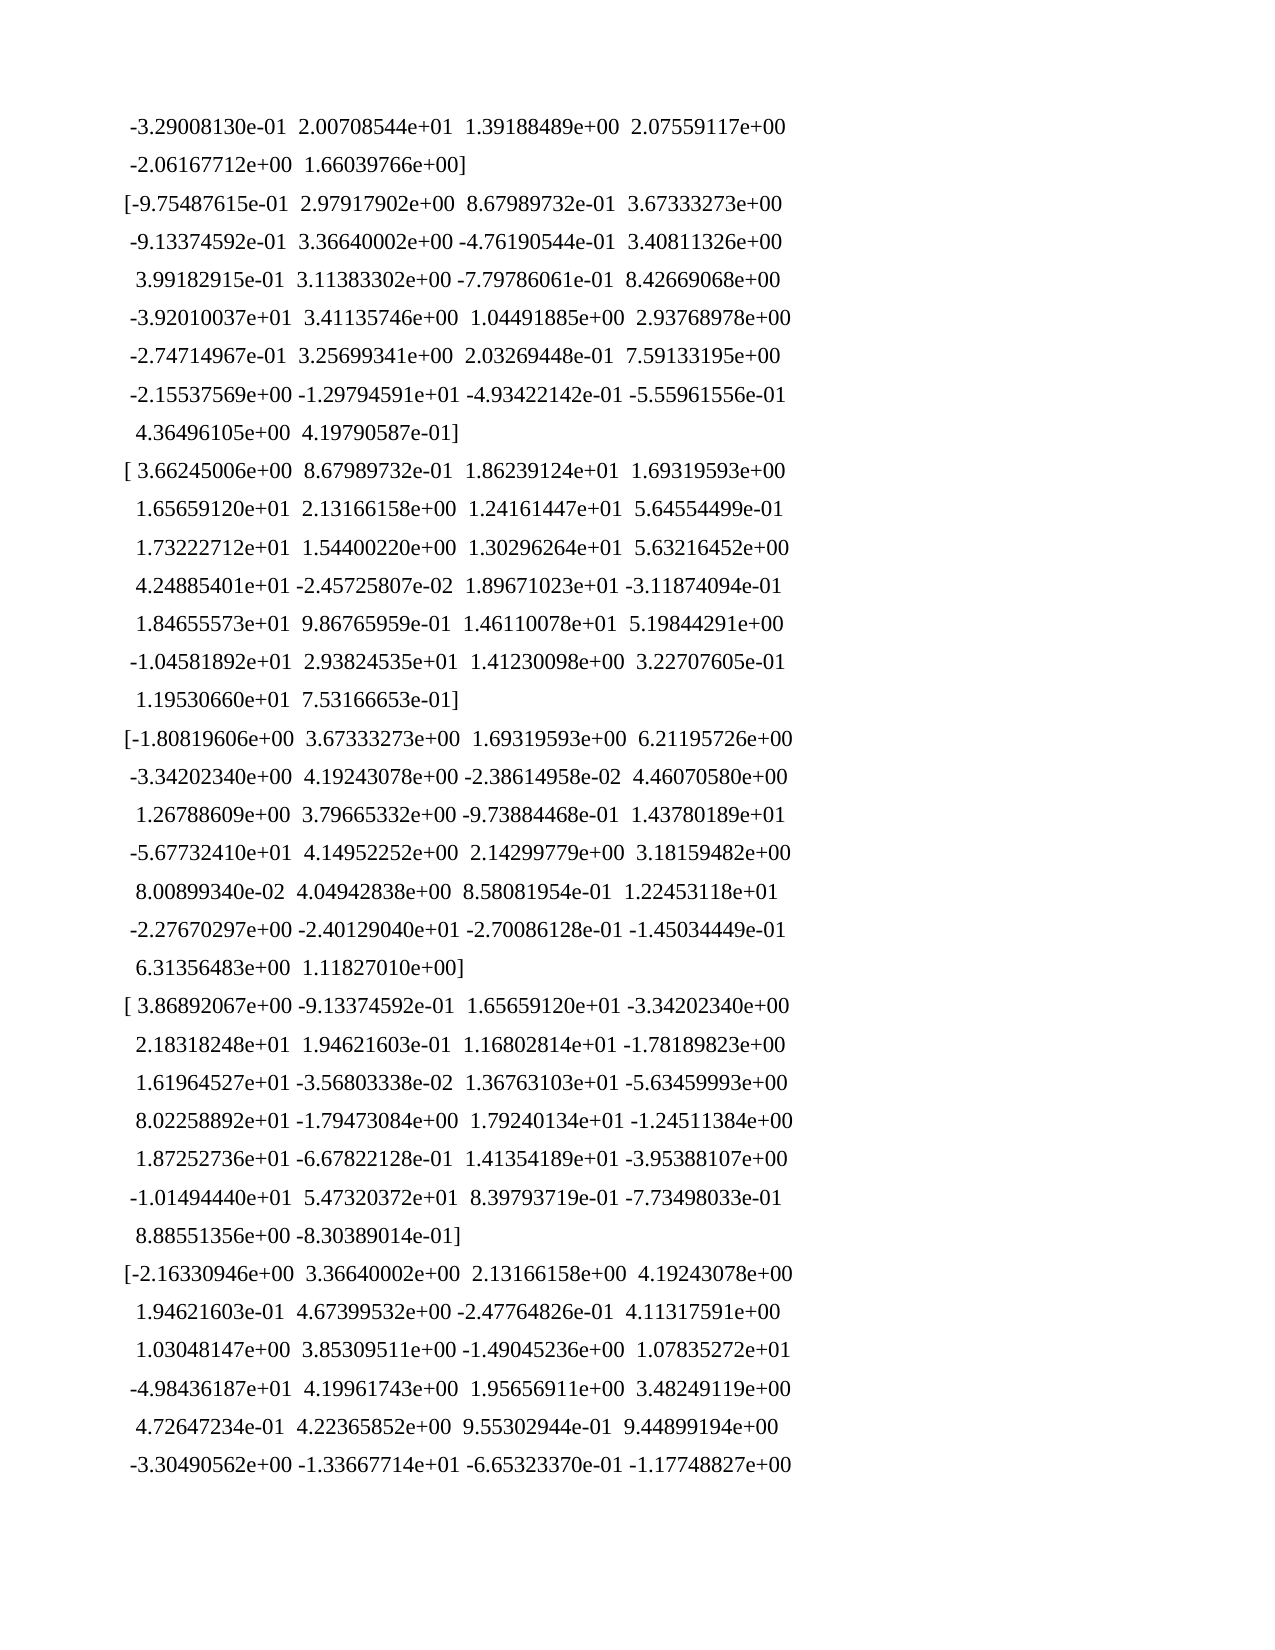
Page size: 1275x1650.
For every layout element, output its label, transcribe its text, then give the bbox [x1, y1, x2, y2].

text -2.74714967e-01 3.25699341e+00 2.03269448e-01 7.59133195e+00 [118, 342, 1125, 369]
text 8.00899340e-02 4.04942838e+00 8.58081954e-01 1.22453118e+01 [118, 878, 1125, 904]
text 6.31356483e+00 1.11827010e+00] [118, 954, 1125, 981]
text 1.84655573e+01 9.86765959e-01 1.46110078e+01 5.19844291e+00 [118, 610, 1125, 636]
text 4.24885401e+01 -2.45725807e-02 1.89671023e+01 -3.11874094e-01 [118, 572, 1125, 598]
text [-9.75487615e-01 2.97917902e+00 8.67989732e-01 3.67333273e+00 [118, 189, 1125, 216]
text 1.87252736e+01 -6.67822128e-01 1.41354189e+01 -3.95388107e+00 [118, 1145, 1125, 1172]
text -3.92010037e+01 3.41135746e+00 1.04491885e+00 2.93768978e+00 [118, 304, 1125, 331]
text 2.18318248e+01 1.94621603e-01 1.16802814e+01 -1.78189823e+00 [118, 1031, 1125, 1057]
text [-1.80819606e+00 3.67333273e+00 1.69319593e+00 6.21195726e+00 [118, 725, 1125, 751]
text 1.73222712e+01 1.54400220e+00 1.30296264e+01 5.63216452e+00 [118, 534, 1125, 560]
text 3.99182915e-01 3.11383302e+00 -7.79786061e-01 8.42669068e+00 [118, 266, 1125, 292]
text -2.27670297e+00 -2.40129040e+01 -2.70086128e-01 -1.45034449e-01 [118, 916, 1125, 942]
text -3.29008130e-01 2.00708544e+01 1.39188489e+00 2.07559117e+00 [118, 113, 1125, 139]
text -4.98436187e+01 4.19961743e+00 1.95656911e+00 3.48249119e+00 [118, 1375, 1125, 1401]
text 1.03048147e+00 3.85309511e+00 -1.49045236e+00 1.07835272e+01 [118, 1336, 1125, 1363]
text [ 3.66245006e+00 8.67989732e-01 1.86239124e+01 1.69319593e+00 [118, 457, 1125, 483]
text -1.01494440e+01 5.47320372e+01 8.39793719e-01 -7.73498033e-01 [118, 1183, 1125, 1210]
text [ 3.86892067e+00 -9.13374592e-01 1.65659120e+01 -3.34202340e+00 [118, 992, 1125, 1019]
text -3.30490562e+00 -1.33667714e+01 -6.65323370e-01 -1.17748827e+00 [118, 1451, 1125, 1477]
text 4.36496105e+00 4.19790587e-01] [118, 419, 1125, 445]
text -2.06167712e+00 1.66039766e+00] [118, 151, 1125, 178]
text 1.26788609e+00 3.79665332e+00 -9.73884468e-01 1.43780189e+01 [118, 801, 1125, 828]
text 1.65659120e+01 2.13166158e+00 1.24161447e+01 5.64554499e-01 [118, 495, 1125, 522]
text 4.72647234e-01 4.22365852e+00 9.55302944e-01 9.44899194e+00 [118, 1413, 1125, 1439]
text 8.88551356e+00 -8.30389014e-01] [118, 1222, 1125, 1248]
text -5.67732410e+01 4.14952252e+00 2.14299779e+00 3.18159482e+00 [118, 839, 1125, 866]
text 1.19530660e+01 7.53166653e-01] [118, 687, 1125, 713]
text -9.13374592e-01 3.36640002e+00 -4.76190544e-01 3.40811326e+00 [118, 228, 1125, 254]
text 8.02258892e+01 -1.79473084e+00 1.79240134e+01 -1.24511384e+00 [118, 1107, 1125, 1133]
text -1.04581892e+01 2.93824535e+01 1.41230098e+00 3.22707605e-01 [118, 648, 1125, 675]
text [-2.16330946e+00 3.36640002e+00 2.13166158e+00 4.19243078e+00 [118, 1260, 1125, 1286]
text -3.34202340e+00 4.19243078e+00 -2.38614958e-02 4.46070580e+00 [118, 763, 1125, 789]
text 1.94621603e-01 4.67399532e+00 -2.47764826e-01 4.11317591e+00 [118, 1298, 1125, 1324]
text -2.15537569e+00 -1.29794591e+01 -4.93422142e-01 -5.55961556e-01 [118, 381, 1125, 407]
text 1.61964527e+01 -3.56803338e-02 1.36763103e+01 -5.63459993e+00 [118, 1069, 1125, 1095]
